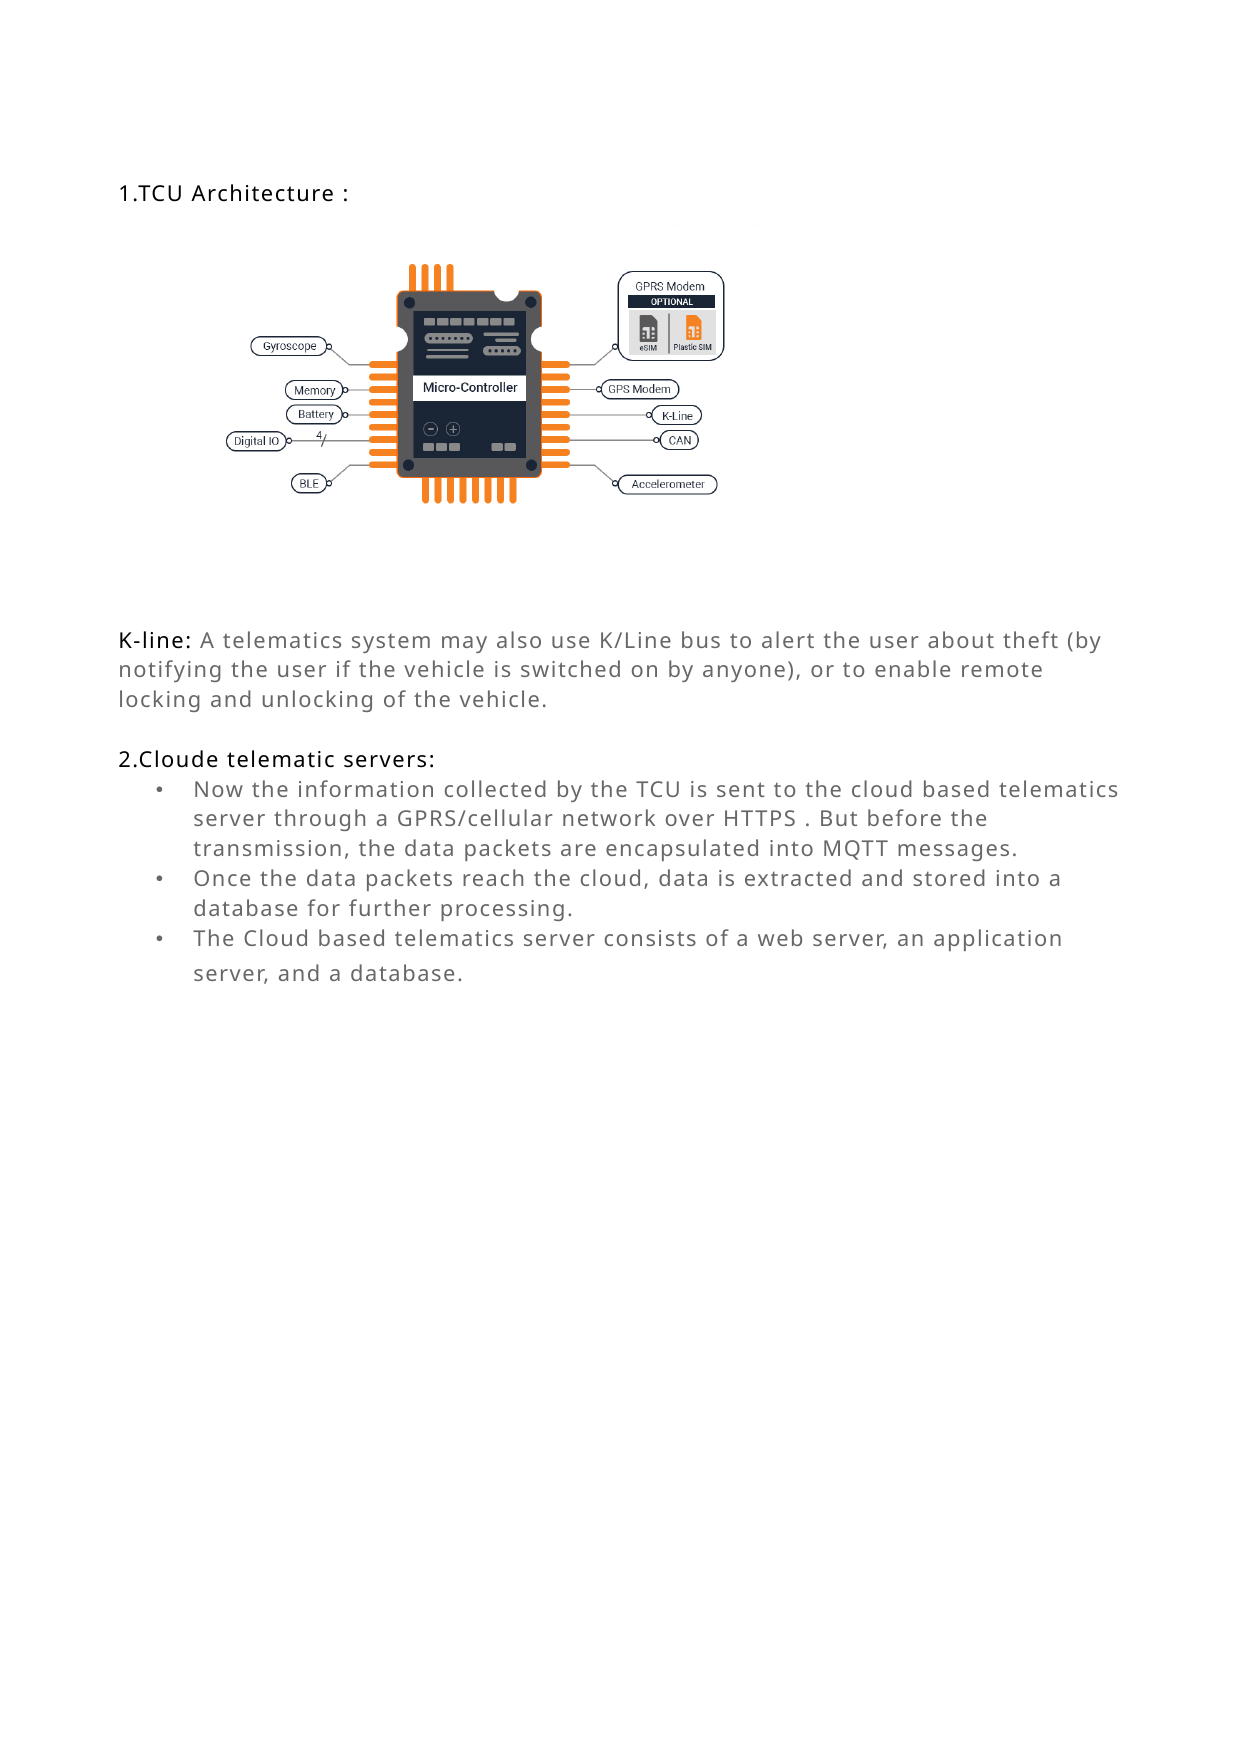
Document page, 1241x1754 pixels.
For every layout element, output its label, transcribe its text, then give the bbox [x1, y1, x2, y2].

list Now the information collected by the TCU is sent to the cloud based telematics server through a GPRS/cellular network over HTTPS . But before the transmission, the data packets are encapsulated into MQTT messages. [156, 773, 1122, 863]
text 1.TCU Architecture : [118, 178, 1122, 207]
picture [172, 223, 765, 545]
text K-line: A telematics system may also use K/Line bus to alert the user about theft (by notifying the user if the vehicle is switched on by anyone), or to enable remote locking and unlocking of the vehicle. [118, 624, 1122, 714]
list The Cloud based telematics server consists of a web server, an application server, and a database. [156, 922, 1122, 988]
list Once the data packets reach the cloud, data is extracted and stored into a database for further processing. [156, 863, 1122, 922]
text 2.Cloude telematic servers: [118, 744, 1122, 773]
